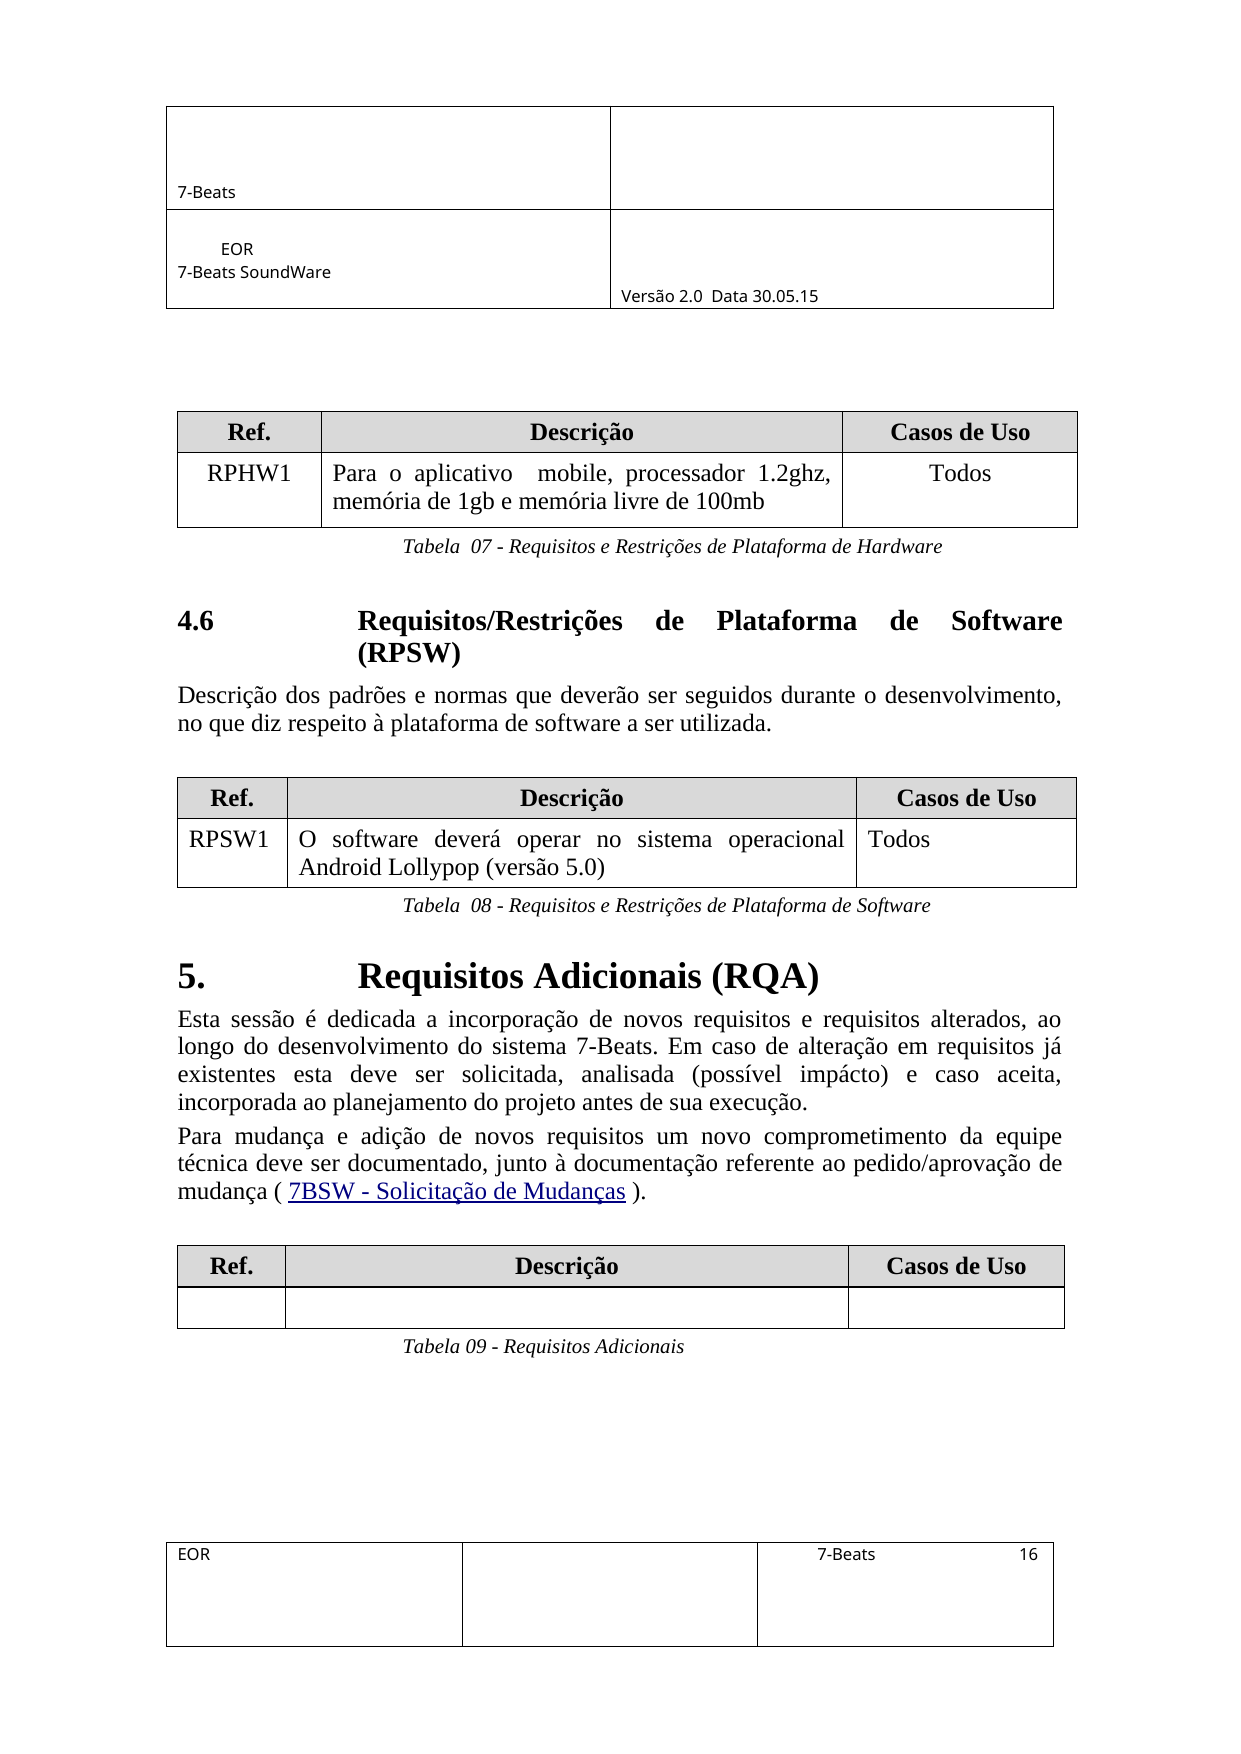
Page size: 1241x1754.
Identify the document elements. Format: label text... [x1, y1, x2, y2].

table_header Descrição [322, 412, 842, 452]
table_header Ref. [178, 412, 321, 452]
table_header Descrição [288, 778, 856, 818]
text Descrição dos padrões e normas que deverão ser seguidos durante o desenvolvimento, no que diz respeito à plataforma de software a ser utilizada. [177, 681, 1063, 737]
table_cell O software deverá operar no sistema operacional Android Lollypop (versão 5.0) [288, 819, 856, 887]
table_header Casos de Uso [843, 412, 1077, 452]
table_header Descrição [286, 1246, 848, 1286]
text Esta sessão é dedicada a incorporação de novos requisitos e requisitos alterados, ao longo do desenvolvimento do sistema 7-Beats. Em caso de alteração em requisitos já existentes esta deve ser solicitada, analisada (possível impácto) e caso aceita, incorporada ao planejamento do projeto antes de sua execução. [177, 1005, 1063, 1116]
text Tabela 09 - Requisitos Adicionais [327, 1335, 1063, 1358]
table_cell RPSW1 [178, 819, 287, 887]
text Para mudança e adição de novos requisitos um novo comprometimento da equipe técnica deve ser documentado, junto à documentação referente ao pedido/aprovação de mudança ( 7BSW - Solicitação de Mudanças ). [177, 1122, 1063, 1205]
table_cell Todos [843, 453, 1077, 527]
subtitle 5. Requisitos Adicionais (RQA) [177, 955, 1063, 996]
table_header Ref. [178, 778, 287, 818]
table_cell [849, 1288, 1064, 1328]
table_cell RPHW1 [178, 453, 321, 527]
table_cell Para o aplicativo mobile, processador 1.2ghz, memória de 1gb e memória livre de 100mb [322, 453, 842, 527]
text Tabela 07 - Requisitos e Restrições de Plataforma de Hardware [327, 534, 1063, 558]
table_cell [178, 1288, 285, 1328]
table_cell Todos [857, 819, 1076, 887]
table_header Casos de Uso [857, 778, 1076, 818]
table_cell [286, 1288, 848, 1328]
text Tabela 08 - Requisitos e Restrições de Plataforma de Software [327, 894, 1063, 917]
table_header Ref. [178, 1246, 285, 1286]
subtitle 4.6 Requisitos/Restrições de Plataforma de Software (RPSW) [177, 604, 1063, 669]
table_header Casos de Uso [849, 1246, 1064, 1286]
